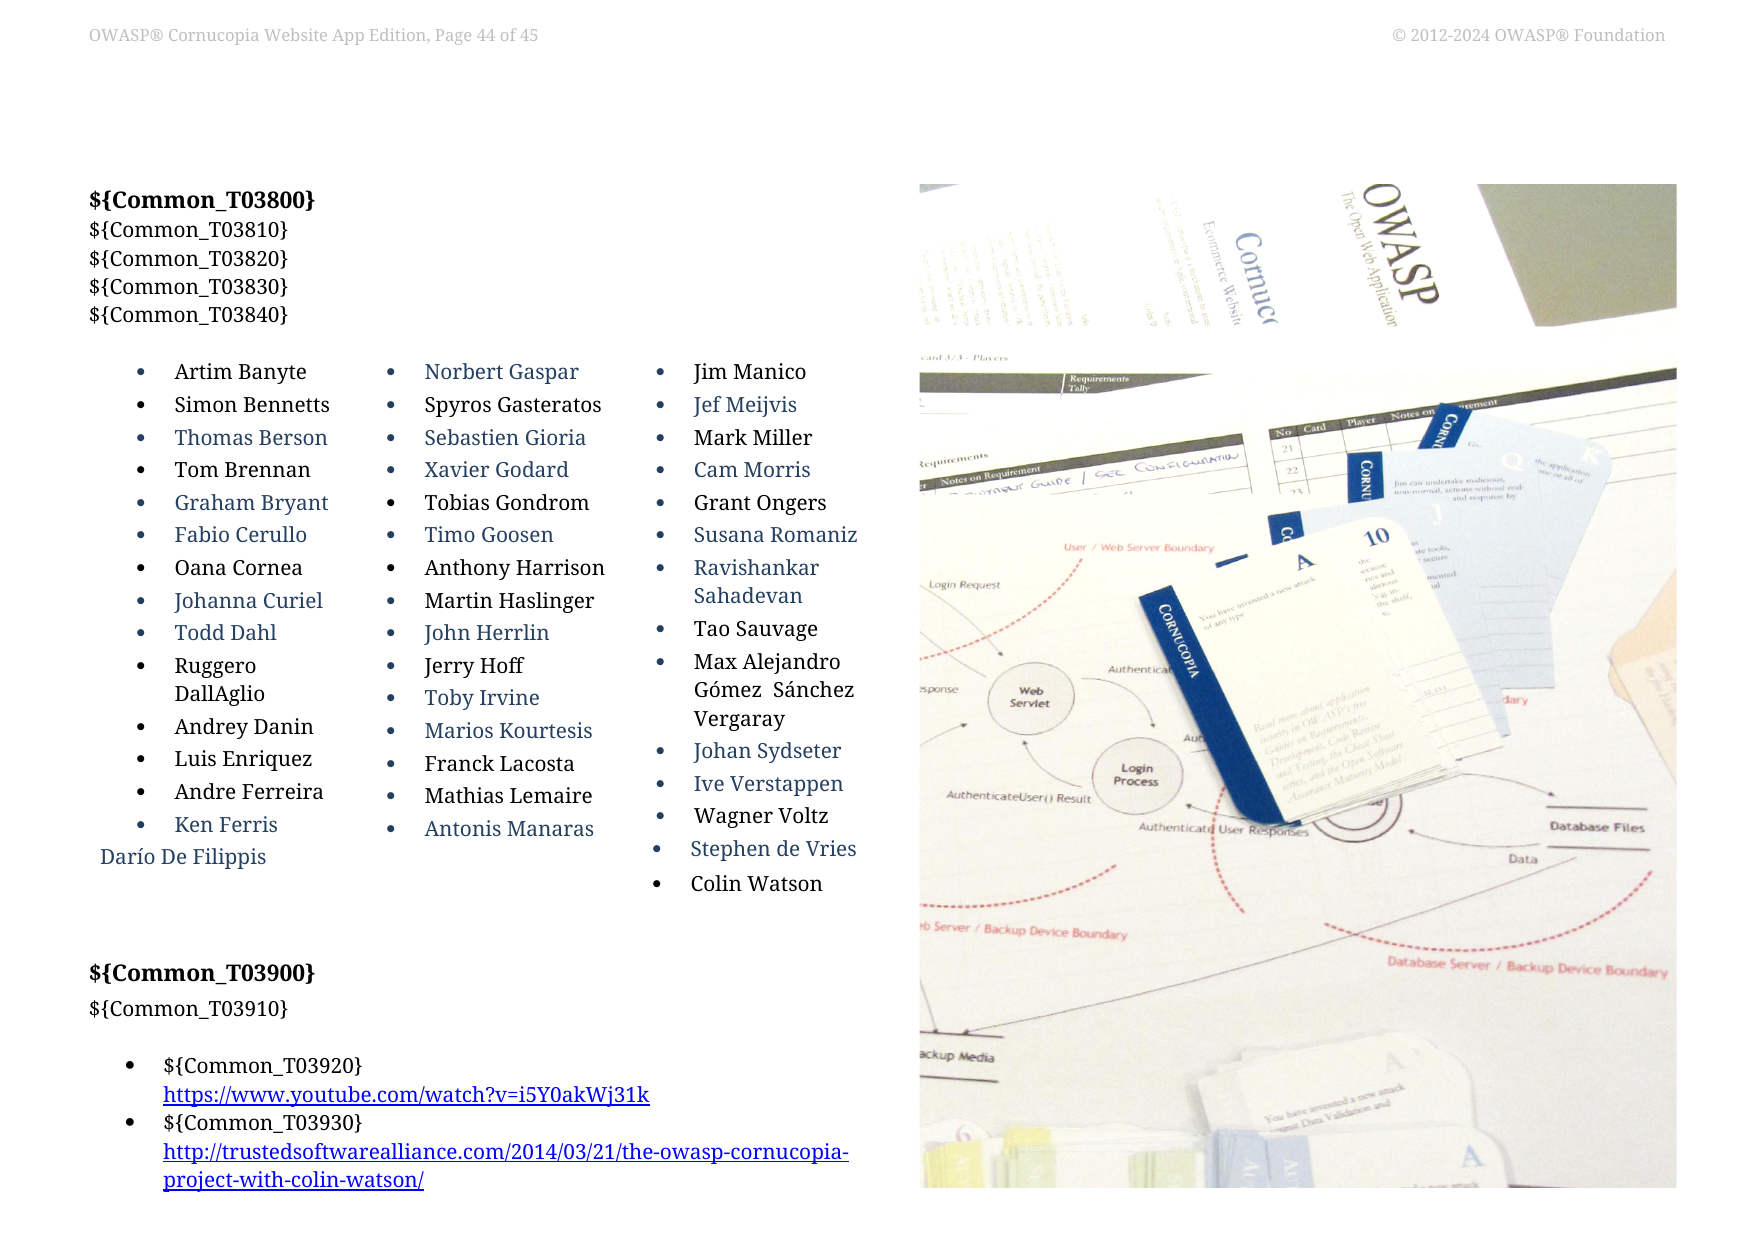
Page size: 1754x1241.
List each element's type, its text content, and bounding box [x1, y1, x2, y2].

table_header Jim Manico Jef Meijvis Mark Miller Cam Morris Grant Ongers Susana Romaniz Ravishankar Sahadevan Tao Sauvage Max Alejandro Gómez Sánchez Vergaray Johan Sydseter Ive Verstappen Wagner Voltz Stephen de Vries Colin Watson [628, 358, 897, 903]
table_header [908, 184, 1677, 1194]
picture [919, 184, 1677, 1188]
table_header Artim Banyte Simon Bennetts Thomas Berson Tom Brennan Graham Bryant Fabio Cerullo Oana Cornea Johanna Curiel Todd Dahl Ruggero DallAglio Andrey Danin Luis Enriquez Andre Ferreira Ken Ferris Darío De Filippis [89, 358, 358, 903]
table_header Norbert Gaspar Spyros Gasteratos Sebastien Gioria Xavier Godard Tobias Gondrom Timo Goosen Anthony Harrison Martin Haslinger John Herrlin Jerry Hoff Toby Irvine Marios Kourtesis Franck Lacosta Mathias Lemaire Antonis Manaras [358, 358, 628, 903]
table_header ${Common_T03800} ${Common_T03810} ${Common_T03820} ${Common_T03830} ${Common_T03840} ${Common_T03900} ${Common_T03910} ${Common_T03920} https://www.youtube.com/watch?v=i5Y0akWj31k ${Common_T03930} http://trustedsoftwarealliance.com/2014/03/21/the-owasp-cornucopia-project-with-colin-watson/ ${Common_T03940} https://www.youtube.com/watch?v=Q_LE-8xNXVk ${Common_T03950} [78, 184, 908, 1194]
